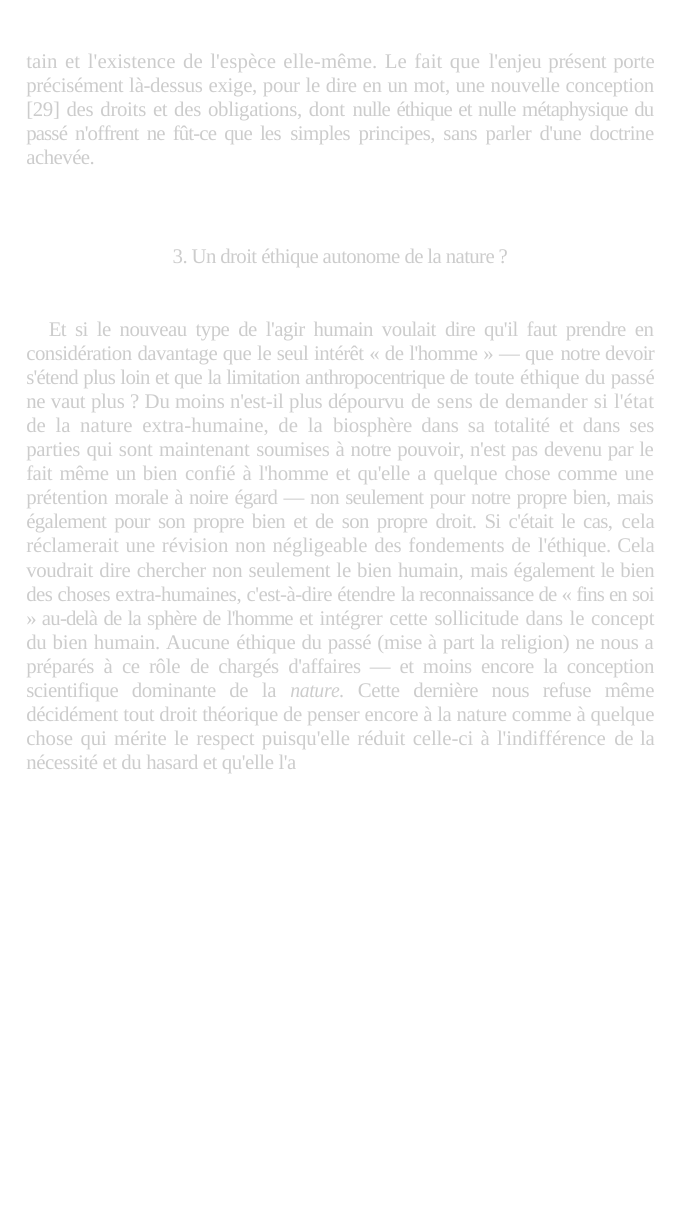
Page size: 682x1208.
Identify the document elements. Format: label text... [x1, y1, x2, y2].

text Et si le nouveau type de l'agir humain voulait dire qu'il faut prendre en considération davantage que le seul intérêt « de l'homme » — que notre devoir s'étend plus loin et que la limitation anthropocentrique de toute éthique du passé ne vaut plus ? Du moins n'est-il plus dépourvu de sens de demander si l'état de la nature extra-humaine, de la biosphère dans sa totalité et dans ses parties qui sont maintenant soumises à notre pouvoir, n'est pas devenu par le fait même un bien confié à l'homme et qu'elle a quelque chose comme une prétention morale à noire égard — non seulement pour notre propre bien, mais également pour son propre bien et de son propre droit. Si c'était le cas, cela réclamerait une révision non négligeable des fondements de l'éthique. Cela voudrait dire chercher non seulement le bien humain, mais également le bien des choses extra-humaines, c'est-à-dire étendre la reconnaissance de « fins en soi » au-delà de la sphère de l'homme et intégrer cette sollicitude dans le concept du bien humain. Aucune éthique du passé (mise à part la religion) ne nous a préparés à ce rôle de chargés d'affaires — et moins encore la conception scientifique dominante de la nature. Cette dernière nous refuse même décidément tout droit théorique de penser encore à la nature comme à quelque chose qui mérite le respect puisqu'elle réduit celle-ci à l'indifférence de la nécessité et du hasard et qu'elle l'a [26, 317, 655, 774]
text tain et l'existence de l'espèce elle-même. Le fait que l'enjeu présent porte précisément là-dessus exige, pour le dire en un mot, une nouvelle conception [29] des droits et des obligations, dont nulle éthique et nulle métaphysique du passé n'offrent ne fût-ce que les simples principes, sans parler d'une doctrine achevée. [26, 49, 655, 169]
text 3. Un droit éthique autonome de la nature ? [18, 244, 662, 268]
